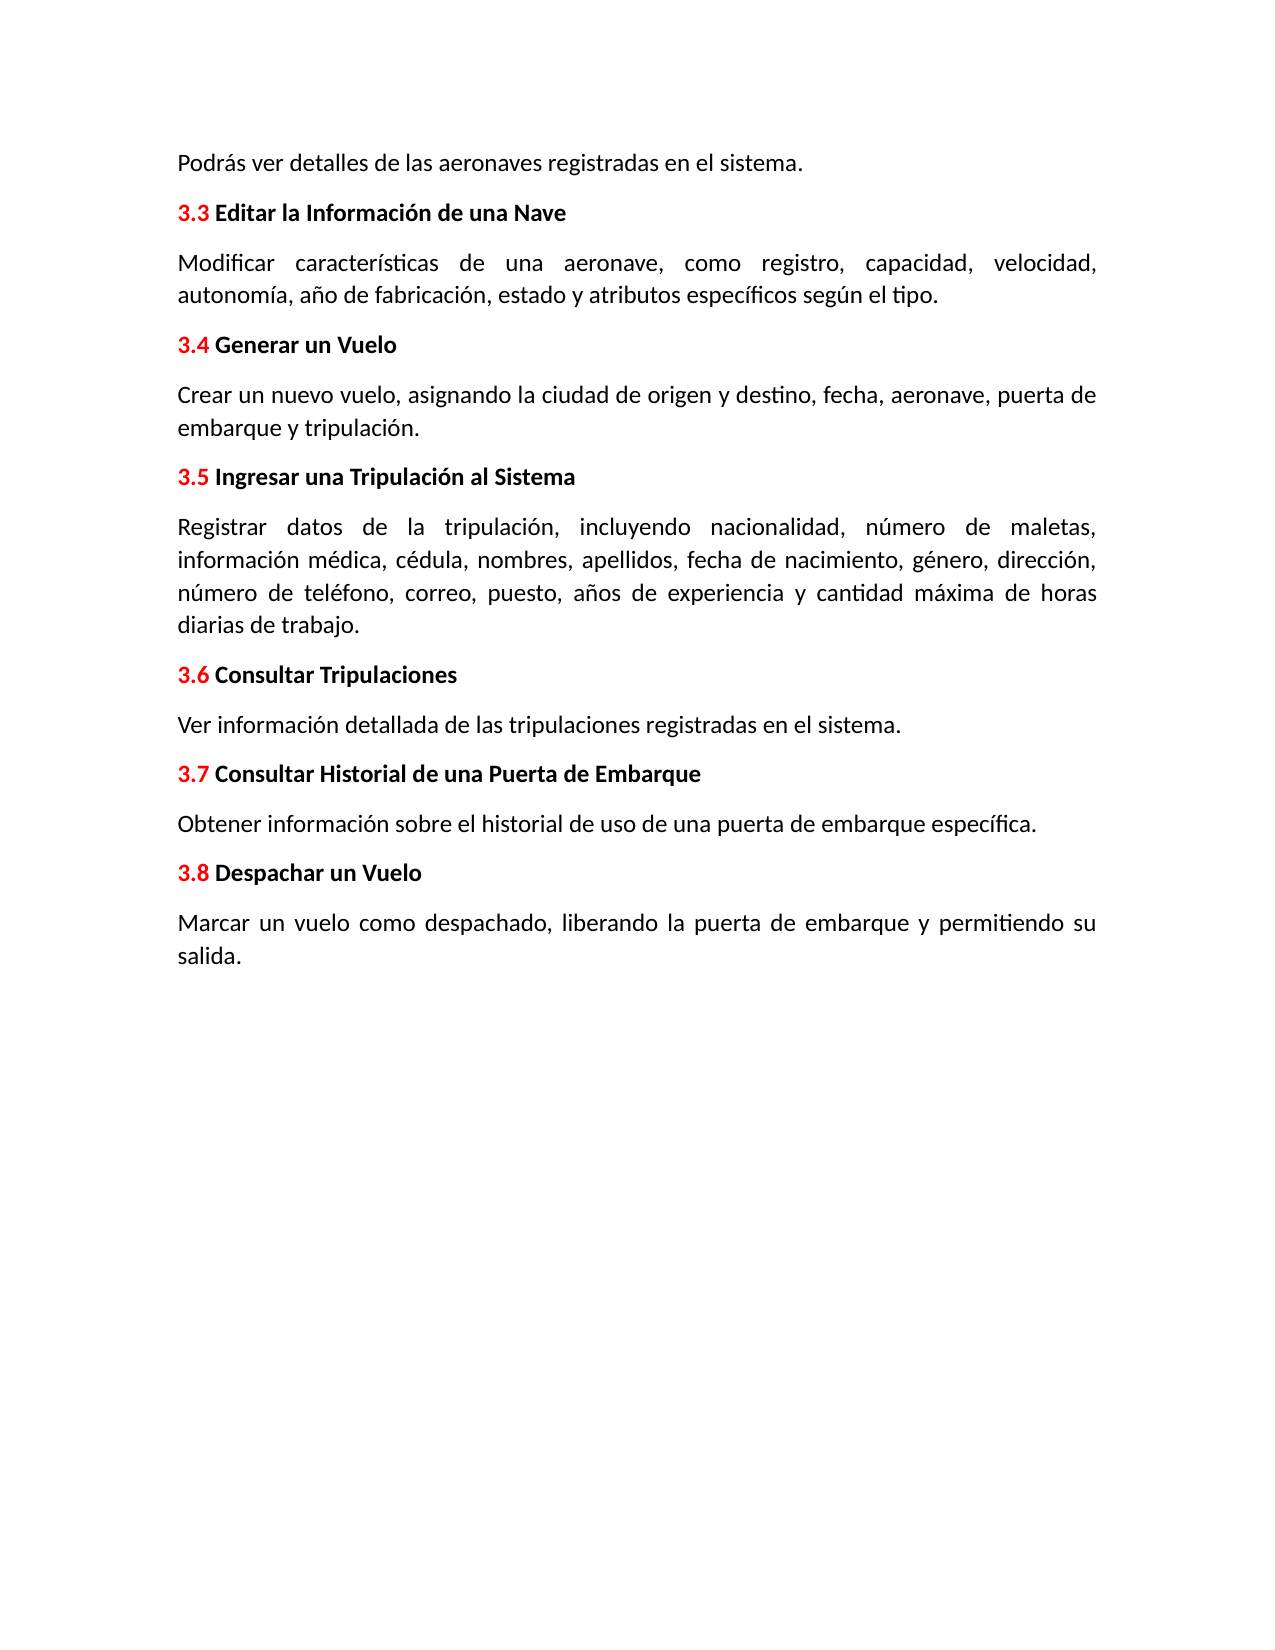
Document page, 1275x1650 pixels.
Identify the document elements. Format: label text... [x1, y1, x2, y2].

text Marcar un vuelo como despachado, liberando la puerta de embarque y permitiendo su salida. [177, 907, 1098, 971]
text Registrar datos de la tripulación, incluyendo nacionalidad, número de maletas, información médica, cédula, nombres, apellidos, fecha de nacimiento, género, dirección, número de teléfono, correo, puesto, años de experiencia y cantidad máxima de horas diarias de trabajo. [177, 511, 1098, 640]
text Crear un nuevo vuelo, asignando la ciudad de origen y destino, fecha, aeronave, puerta de embarque y tripulación. [177, 379, 1098, 442]
text 3.6 Consultar Tripulaciones [177, 659, 1098, 690]
text 3.8 Despachar un Vuelo [177, 858, 1098, 888]
text Obtener información sobre el historial de uso de una puerta de embarque específica. [177, 808, 1098, 838]
text 3.4 Generar un Vuelo [177, 329, 1098, 360]
text Podrás ver detalles de las aeronaves registradas en el sistema. [177, 148, 1098, 178]
text Ver información detallada de las tripulaciones registradas en el sistema. [177, 709, 1098, 739]
text 3.5 Ingresar una Tripulación al Sistema [177, 461, 1098, 492]
text 3.3 Editar la Información de una Nave [177, 197, 1098, 228]
text Modificar características de una aeronave, como registro, capacidad, velocidad, autonomía, año de fabricación, estado y atributos específicos según el tipo. [177, 247, 1098, 310]
text 3.7 Consultar Historial de una Puerta de Embarque [177, 758, 1098, 789]
